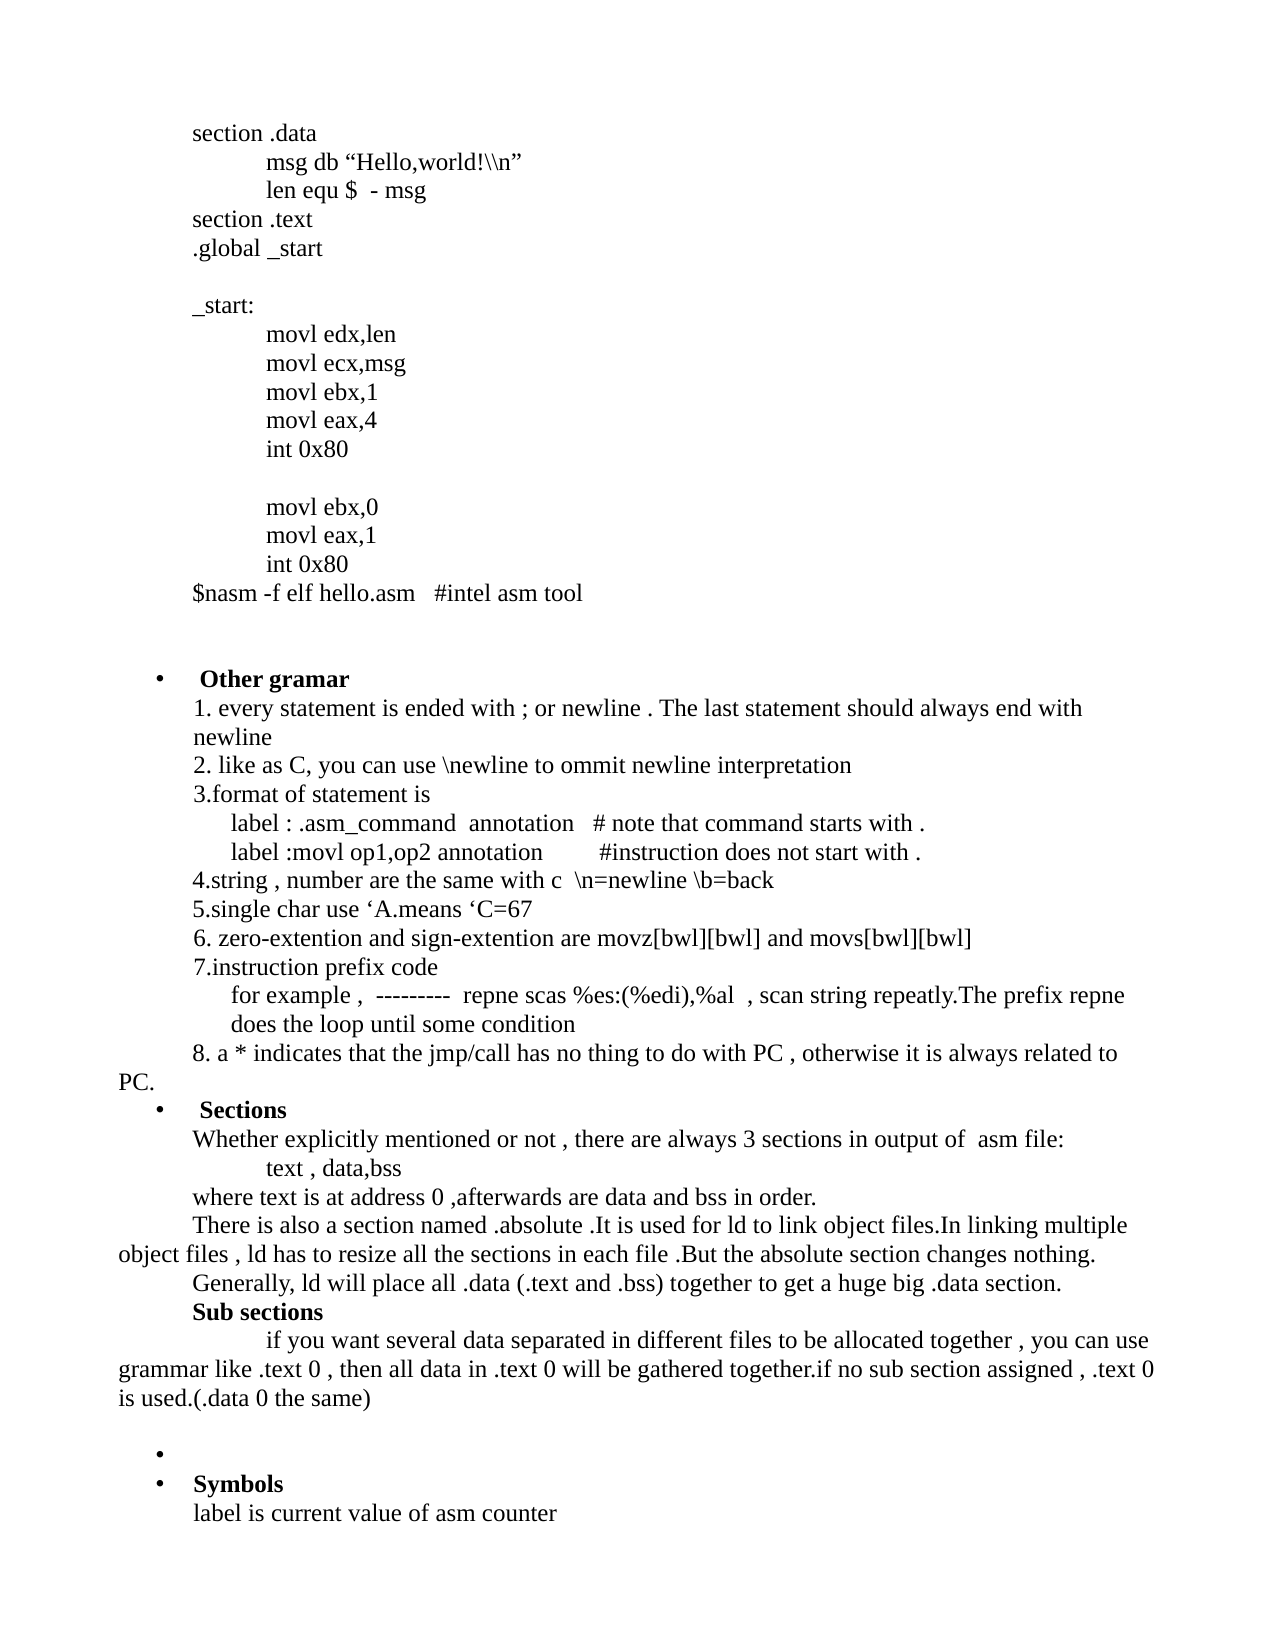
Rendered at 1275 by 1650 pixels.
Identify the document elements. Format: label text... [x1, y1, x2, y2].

list label is current value of asm counter [156, 1498, 1157, 1527]
text msg db “Hello,world!\\n” [118, 147, 1157, 176]
text .global _start [118, 233, 1157, 262]
text len equ $ - msg [118, 176, 1157, 204]
text movl eax,1 [118, 521, 1157, 549]
text text , data,bss [118, 1153, 1157, 1182]
text $nasm -f elf hello.asm #intel asm tool [118, 578, 1157, 607]
text Whether explicitly mentioned or not , there are always 3 sections in output of asm file: [118, 1124, 1157, 1153]
text if you want several data separated in different files to be allocated together , you can use grammar like .text 0 , then all data in .text 0 will be gathered together.if no sub section assigned , .text 0 is used.(.data 0 the same) [118, 1326, 1157, 1412]
list Other gramar [156, 664, 1157, 693]
list 7.instruction prefix code [156, 952, 1157, 981]
text movl edx,len [118, 319, 1157, 348]
text section .data [118, 118, 1157, 147]
list Sections [156, 1096, 1157, 1124]
text section .text [118, 204, 1157, 233]
text There is also a section named .absolute .It is used for ld to link object files.In linking multiple object files , ld has to resize all the sections in each file .But the absolute section changes nothing. [118, 1211, 1157, 1268]
text 4.string , number are the same with c \n=newline \b=back [118, 866, 1157, 894]
text movl ebx,0 [118, 492, 1157, 521]
text 5.single char use ‘A.means ‘C=67 [118, 894, 1157, 923]
text int 0x80 [118, 434, 1157, 463]
text _start: [118, 291, 1157, 319]
list 6. zero-extention and sign-extention are movz[bwl][bwl] and movs[bwl][bwl] [156, 923, 1157, 952]
list Symbols [156, 1469, 1157, 1498]
text movl eax,4 [118, 406, 1157, 434]
text int 0x80 [118, 549, 1157, 578]
text Generally, ld will place all .data (.text and .bss) together to get a huge big .data section. [118, 1268, 1157, 1297]
list label :movl op1,op2 annotation #instruction does not start with . [193, 837, 1157, 866]
text movl ecx,msg [118, 348, 1157, 377]
text movl ebx,1 [118, 377, 1157, 406]
text where text is at address 0 ,afterwards are data and bss in order. [118, 1182, 1157, 1211]
list 2. like as C, you can use \newline to ommit newline interpretation [156, 751, 1157, 779]
list for example , --------- repne scas %es:(%edi),%al , scan string repeatly.The prefix repne does the loop until some condition [193, 981, 1157, 1038]
list 1. every statement is ended with ; or newline . The last statement should always end with newline [156, 693, 1157, 751]
text 8. a * indicates that the jmp/call has no thing to do with PC , otherwise it is always related to PC. [118, 1038, 1157, 1096]
list 3.format of statement is [156, 779, 1157, 808]
list label : .asm_command annotation # note that command starts with . [193, 808, 1157, 837]
text Sub sections [118, 1297, 1157, 1326]
